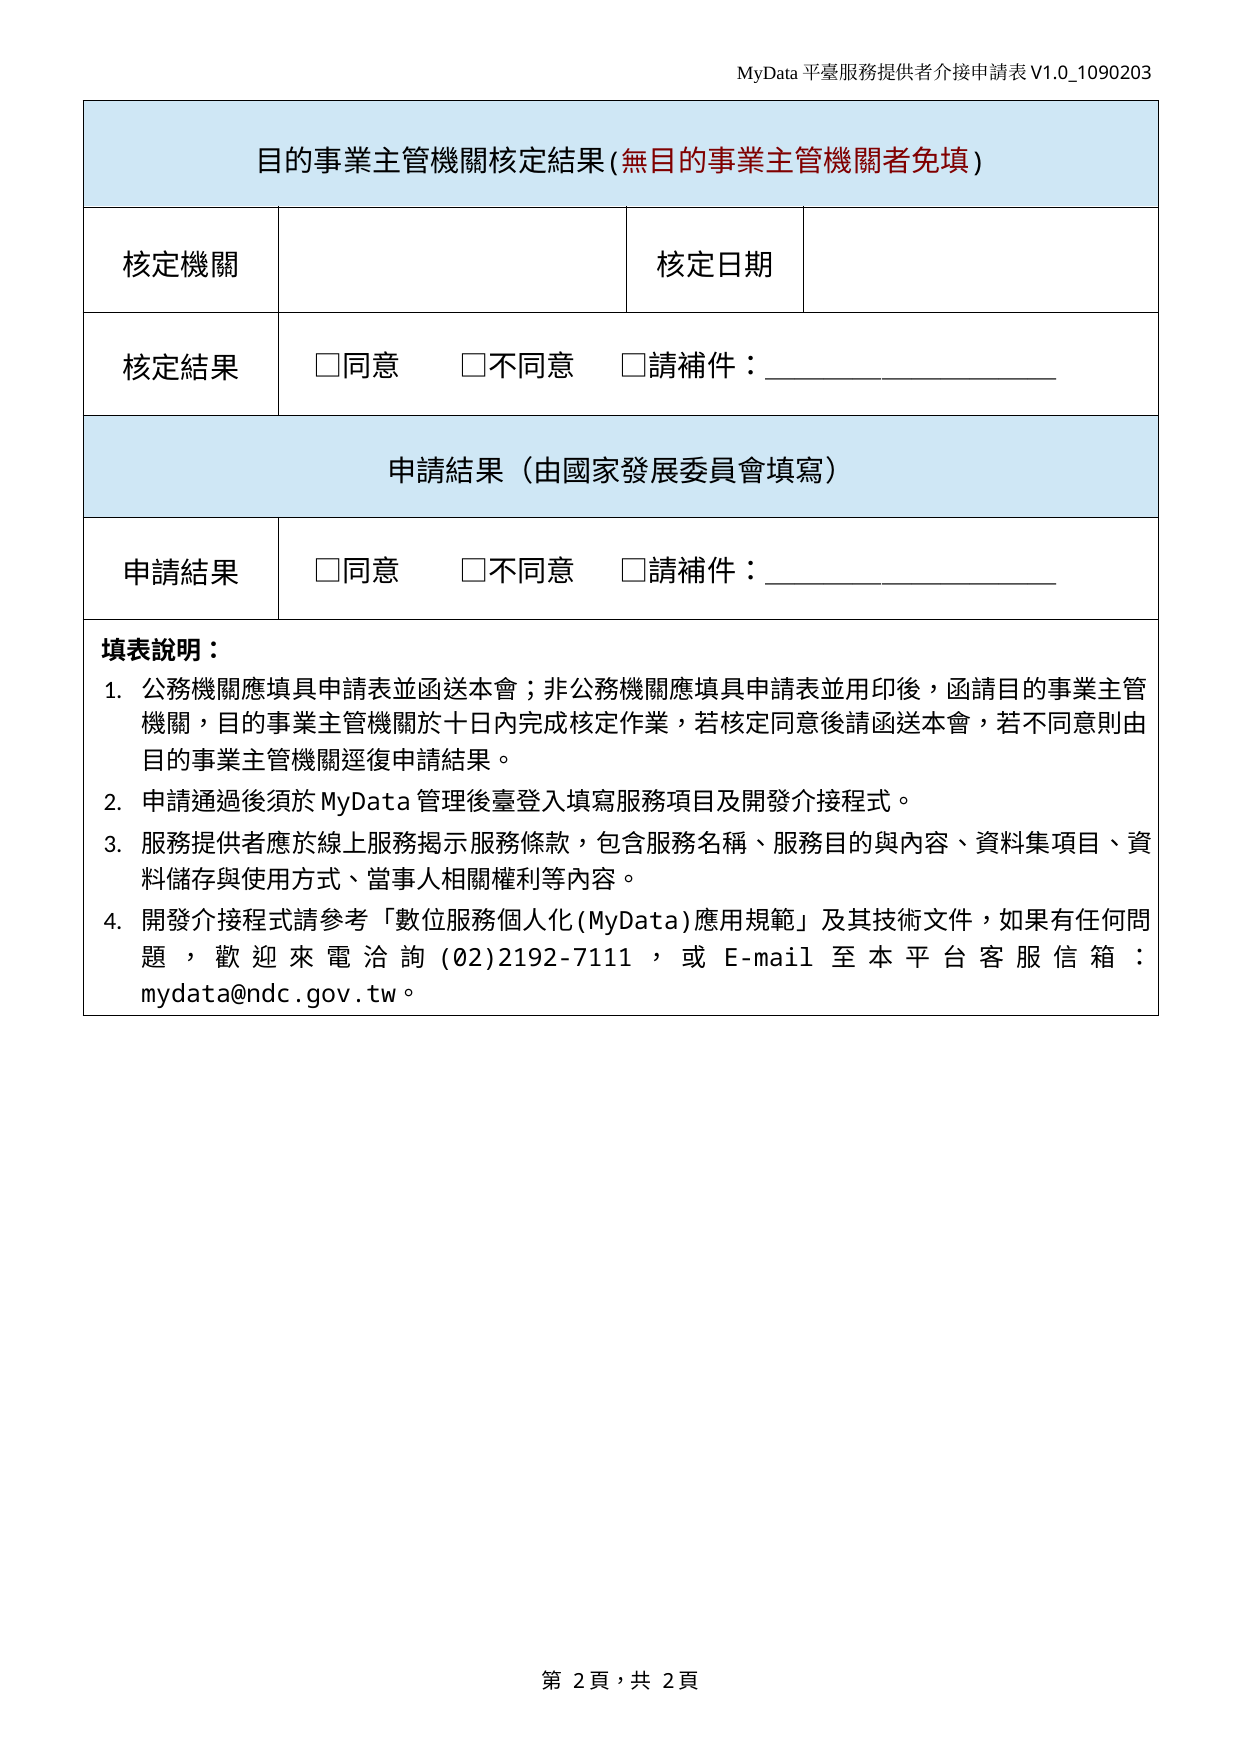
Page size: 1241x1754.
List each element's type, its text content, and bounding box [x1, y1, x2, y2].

table_cell 核定機關 [84, 208, 278, 312]
table_cell 核定日期 [627, 208, 803, 312]
table_cell 申請結果 [84, 518, 278, 619]
table_cell 填表說明： 公務機關應填具申請表並函送本會；非公務機關應填具申請表並用印後，函請目的事業主管機關，目的事業主管機關於十日內完成核定作業，若核定同意後請函送本會，若不同意則由目的事業主管機關逕復申請結果。 申請通過後須於MyData管理後臺登入填寫服務項目及開發介接程式。 服務提供者應於線上服務揭示服務條款，包含服務名稱、服務目的與內容、資料集項目、資料儲存與使用方式、當事人相關權利等內容。 開發介接程式請參考「數位服務個人化(MyData)應用規範」及其技術文件，如果有任何問題，歡迎來電洽詢(02)2192-7111，或E-mail至本平台客服信箱：mydata@ndc.gov.tw。 [84, 620, 1158, 1015]
table_cell [804, 208, 1158, 312]
table_cell □同意 □不同意 □請補件：＿＿＿＿＿＿＿＿＿＿ [279, 518, 1158, 619]
table_cell 申請結果（由國家發展委員會填寫） [84, 416, 1158, 517]
table_cell 核定結果 [84, 313, 278, 414]
table_cell □同意 □不同意 □請補件：＿＿＿＿＿＿＿＿＿＿ [279, 313, 1158, 414]
table_cell [279, 208, 626, 312]
table_cell 目的事業主管機關核定結果(無目的事業主管機關者免填) [84, 101, 1158, 206]
